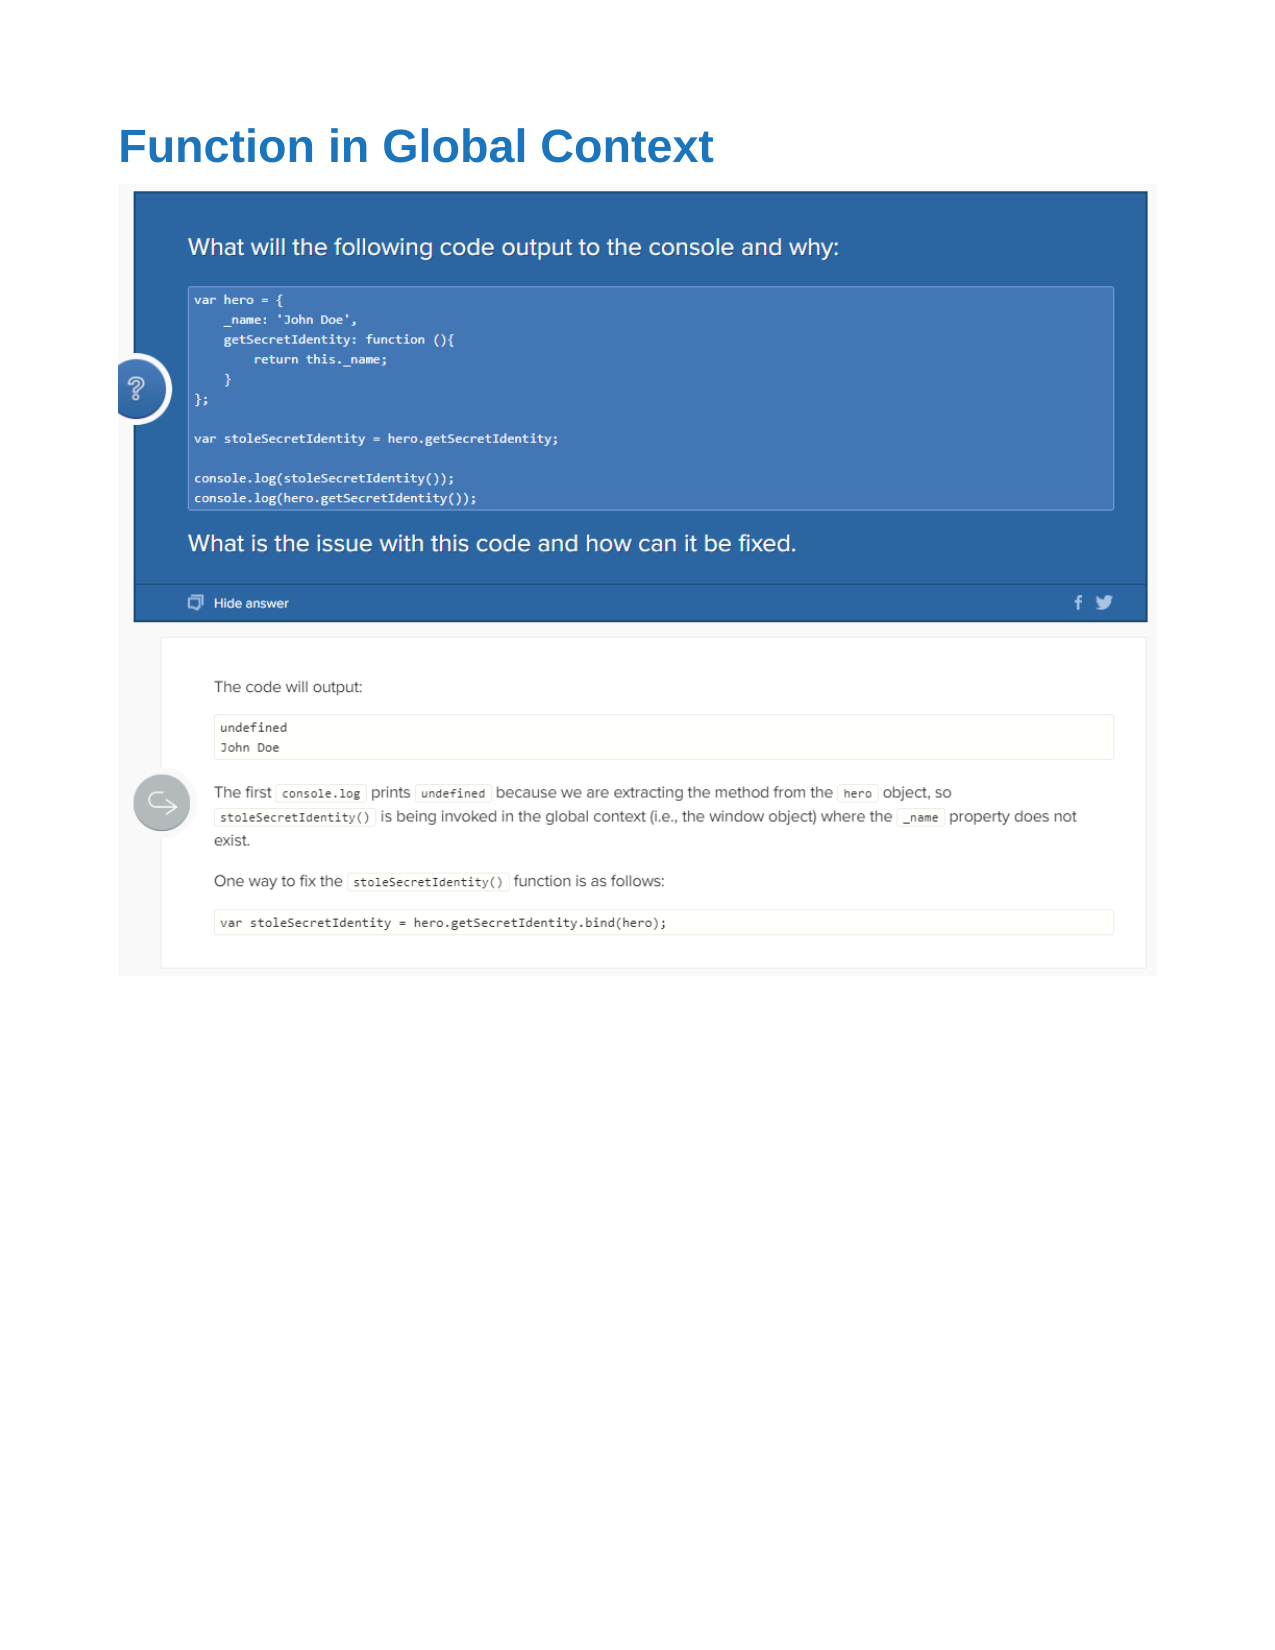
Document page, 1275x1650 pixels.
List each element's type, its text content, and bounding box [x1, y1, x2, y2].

picture [118, 184, 1157, 976]
subtitle Function in Global Context [118, 118, 1157, 172]
